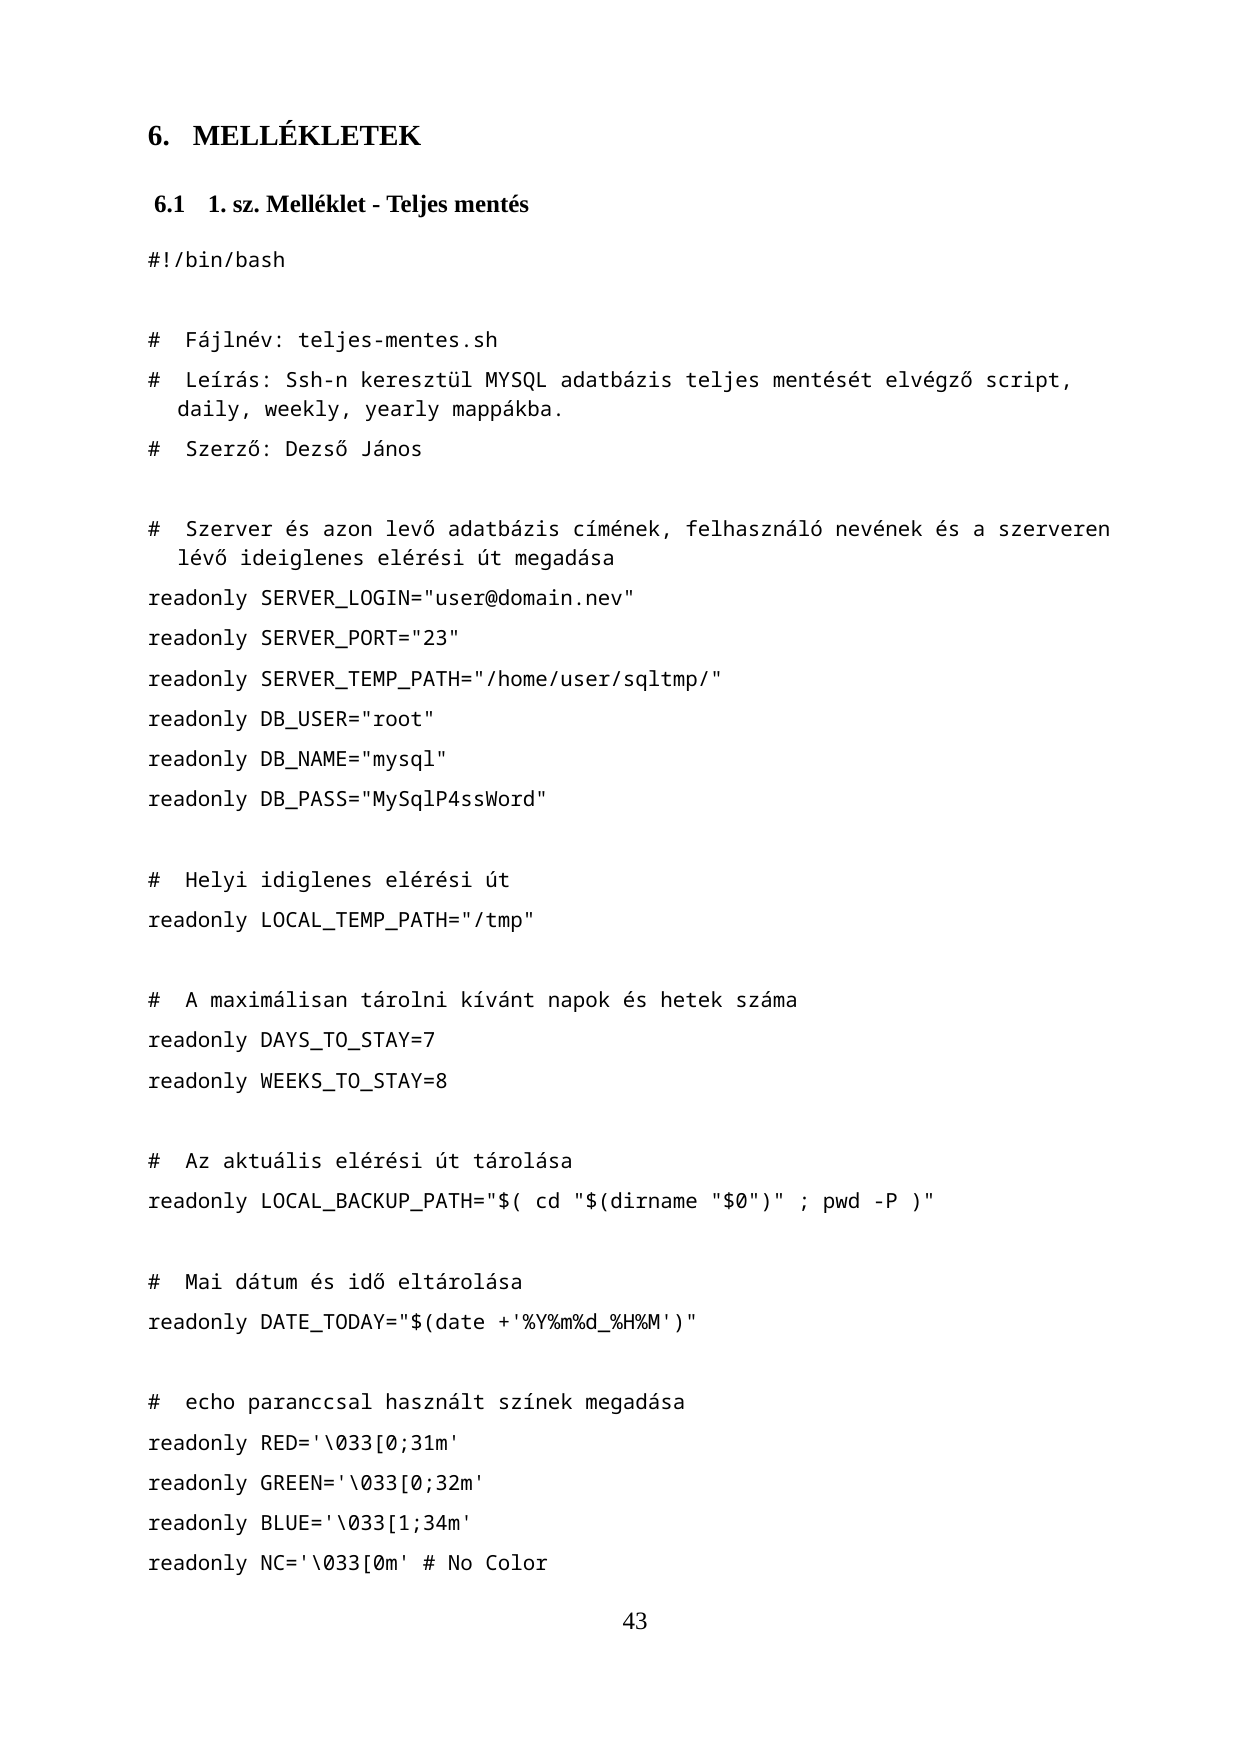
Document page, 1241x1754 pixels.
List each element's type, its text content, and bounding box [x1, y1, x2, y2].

subtitle MELLÉKLETEK [148, 118, 1122, 152]
text readonly SERVER_TEMP_PATH="/home/user/sqltmp/" [148, 664, 1122, 692]
text #!/bin/bash [148, 245, 1122, 273]
text readonly NC='\033[0m' # No Color [148, 1548, 1122, 1577]
text readonly LOCAL_TEMP_PATH="/tmp" [148, 905, 1122, 933]
text readonly DAYS_TO_STAY=7 [148, 1026, 1122, 1054]
subtitle 1. sz. Melléklet - Teljes mentés [148, 189, 1122, 218]
text # Az aktuális elérési út tárolása [148, 1146, 1122, 1174]
text # Szerző: Dezső János [148, 434, 1122, 463]
text readonly DB_PASS="MySqlP4ssWord" [148, 784, 1122, 813]
text readonly DB_USER="root" [148, 704, 1122, 732]
text # echo paranccsal használt színek megadása [148, 1387, 1122, 1416]
text readonly DB_NAME="mysql" [148, 744, 1122, 772]
text # Mai dátum és idő eltárolása [148, 1267, 1122, 1295]
text readonly BLUE='\033[1;34m' [148, 1508, 1122, 1536]
text # Fájlnév: teljes-mentes.sh [148, 325, 1122, 354]
text readonly SERVER_LOGIN="user@domain.nev" [148, 583, 1122, 612]
text readonly LOCAL_BACKUP_PATH="$( cd "$(dirname "$0")" ; pwd -P )" [148, 1186, 1122, 1215]
text readonly DATE_TODAY="$(date +'%Y%m%d_%H%M')" [148, 1307, 1122, 1335]
text readonly RED='\033[0;31m' [148, 1428, 1122, 1456]
text # Helyi idiglenes elérési út [148, 865, 1122, 893]
text # Szerver és azon levő adatbázis címének, felhasználó nevének és a szerveren lévő ideiglenes elérési út megadása [148, 514, 1122, 571]
text # Leírás: Ssh-n keresztül MYSQL adatbázis teljes mentését elvégző script, daily, weekly, yearly mappákba. [148, 366, 1122, 422]
text readonly SERVER_PORT="23" [148, 623, 1122, 652]
text # A maximálisan tárolni kívánt napok és hetek száma [148, 985, 1122, 1014]
text readonly GREEN='\033[0;32m' [148, 1468, 1122, 1496]
text readonly WEEKS_TO_STAY=8 [148, 1066, 1122, 1094]
